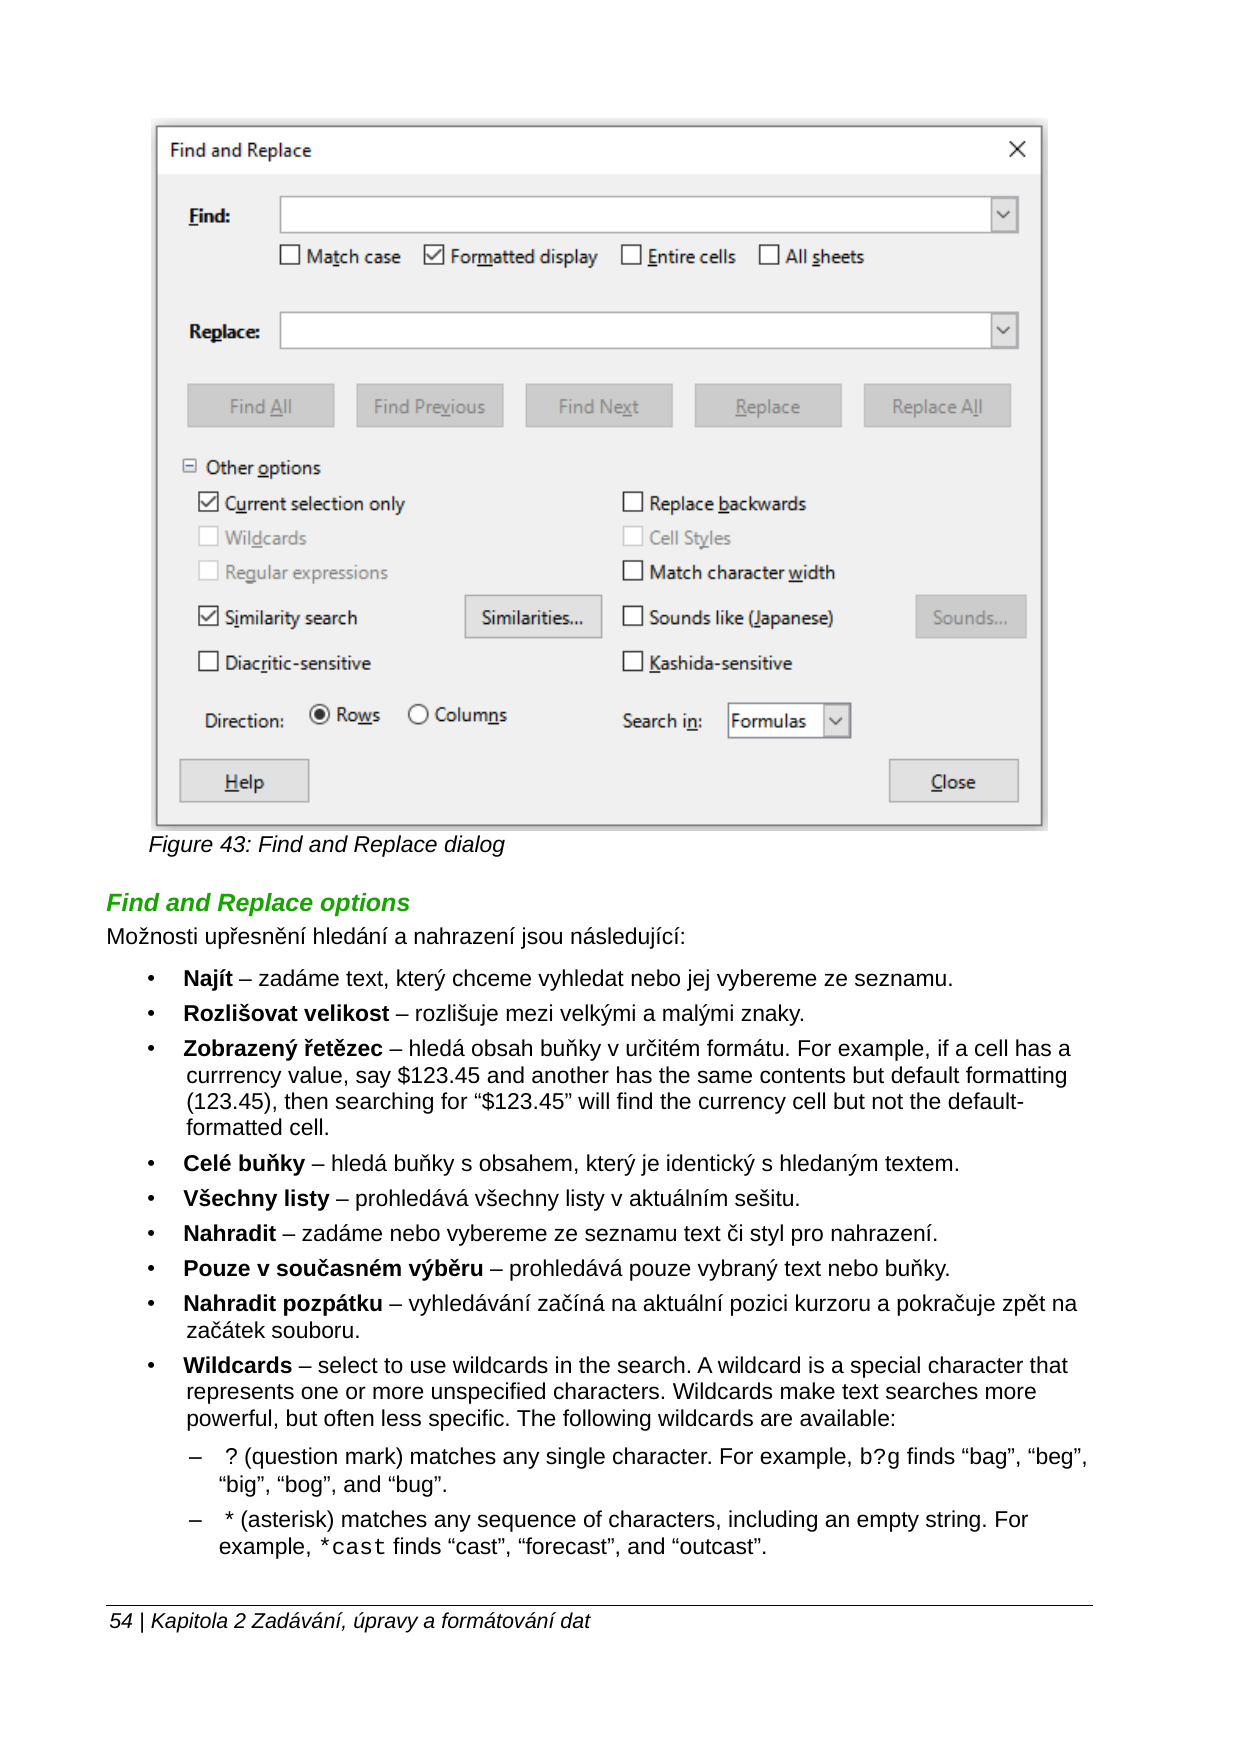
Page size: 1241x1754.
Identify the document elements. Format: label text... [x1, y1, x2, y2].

list Wildcards – select to use wildcards in the search. A wildcard is a special character that represents one or more unspecified characters. Wildcards make text searches more powerful, but often less specific. The following wildcards are available: [144, 1349, 1093, 1434]
list Pouze v současném výběru – prohledává pouze vybraný text nebo buňky. [144, 1252, 1093, 1282]
list Nahradit pozpátku – vyhledávání začíná na aktuální pozici kurzoru a pokračuje zpět na začátek souboru. [144, 1287, 1093, 1343]
list Zobrazený řetězec – hledá obsah buňky v určitém formátu. For example, if a cell has a currrency value, say $123.45 and another has the same contents but default formatting (123.45), then searching for “$123.45” will find the currency cell but not the default-formatted cell. [144, 1032, 1093, 1141]
list Všechny listy – prohledává všechny listy v aktuálním sešitu. [144, 1182, 1093, 1211]
text Možnosti upřesnění hledání a nahrazení jsou následující: [106, 923, 1093, 949]
picture [151, 118, 1048, 831]
list Nahradit – zadáme nebo vybereme ze seznamu text či styl pro nahrazení. [144, 1217, 1093, 1246]
list Najít – zadáme text, který chceme vyhledat nebo jej vybereme ze seznamu. [144, 962, 1093, 991]
subtitle Find and Replace options [106, 888, 1093, 917]
text Figure 43: Find and Replace dialog [148, 118, 1051, 857]
list Celé buňky – hledá buňky s obsahem, který je identický s hledaným textem. [144, 1147, 1093, 1176]
list * (asterisk) matches any sequence of characters, including an empty string. For example, *cast finds “cast”, “forecast”, and “outcast”. [189, 1506, 1093, 1561]
list Rozlišovat velikost – rozlišuje mezi velkými a malými znaky. [144, 997, 1093, 1026]
list ? (question mark) matches any single character. For example, b?g finds “bag”, “beg”, “big”, “bog”, and “bug”. [189, 1443, 1093, 1497]
